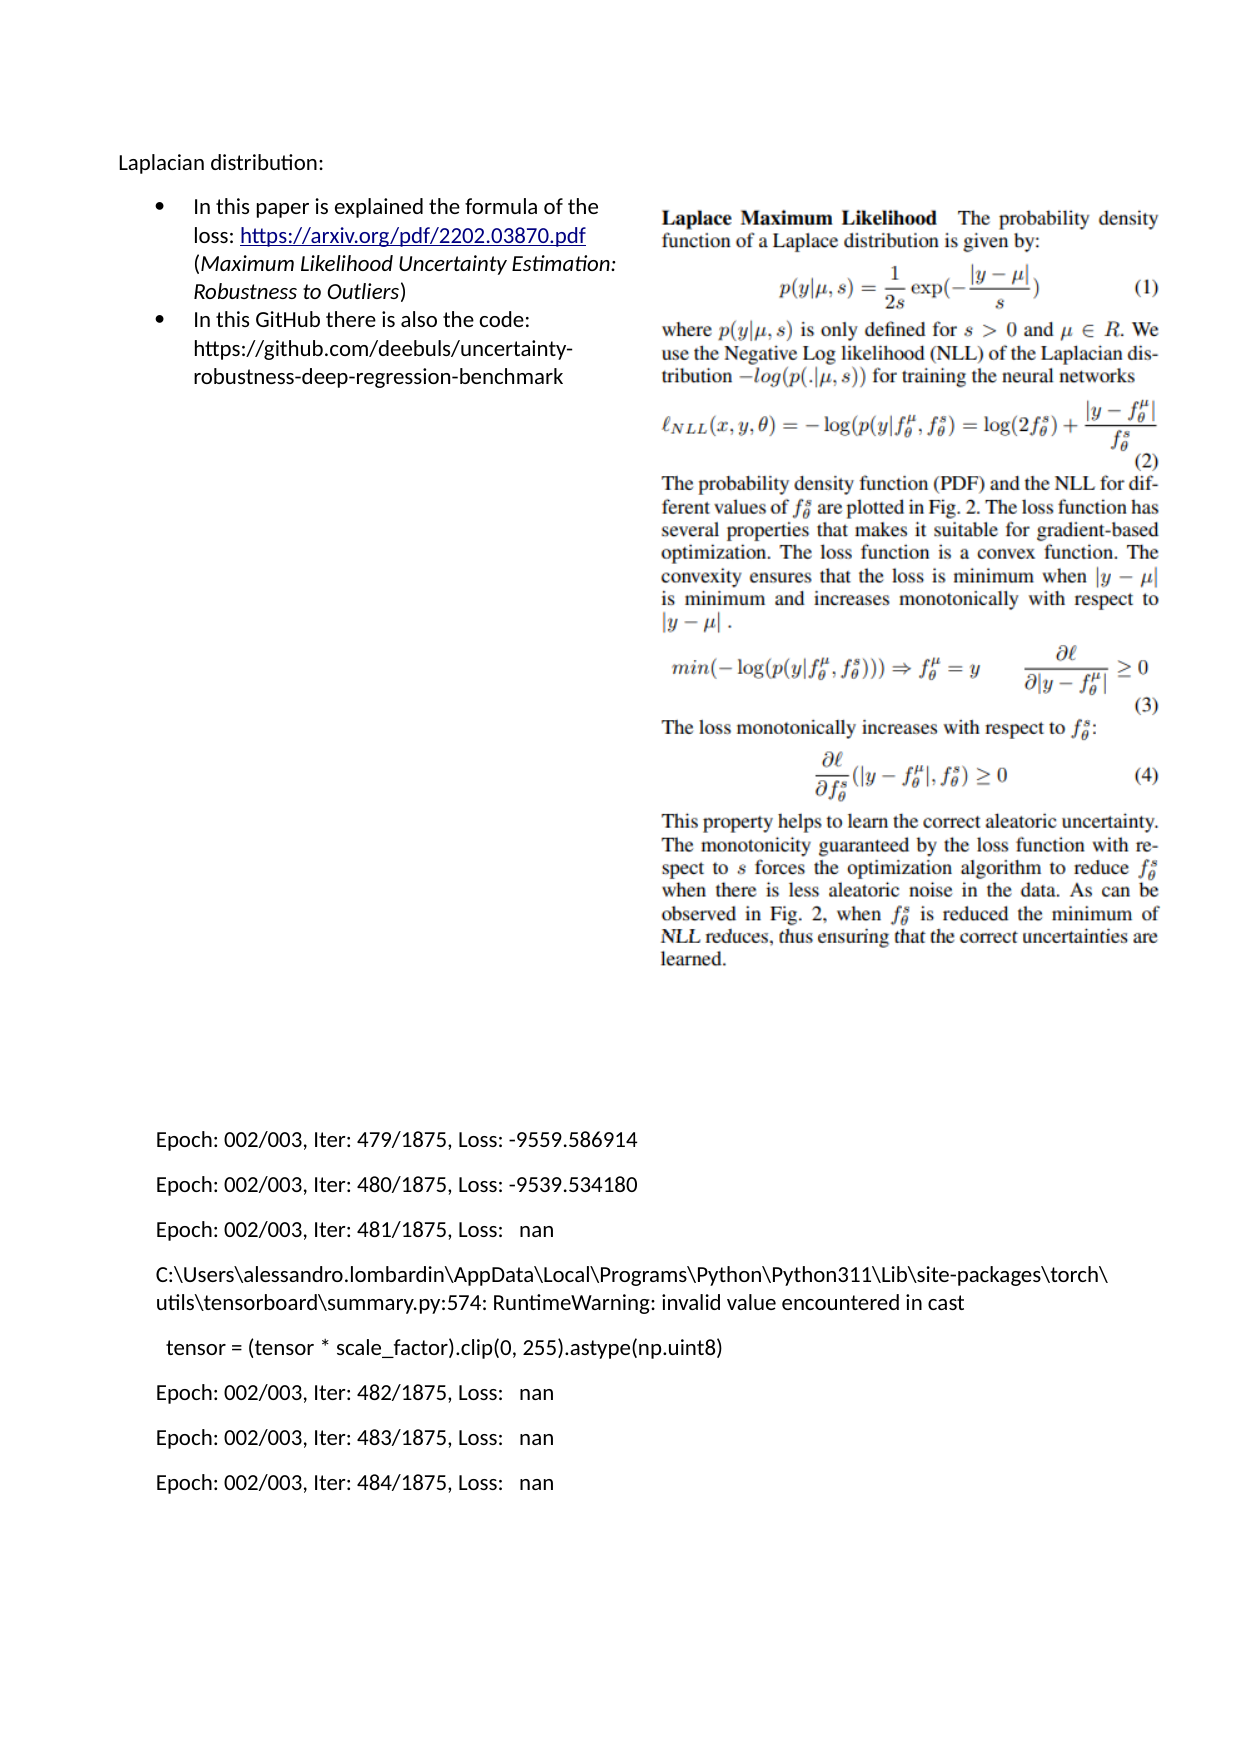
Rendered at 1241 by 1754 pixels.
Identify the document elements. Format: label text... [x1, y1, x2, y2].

text Epoch: 002/003, Iter: 479/1875, Loss: -9559.586914 [156, 1125, 1122, 1153]
list In this paper is explained the formula of the loss: https://arxiv.org/pdf/2202.03870.pdf (Maximum Likelihood Uncertainty Estimation: Robustness to Outliers) [156, 192, 629, 305]
text Epoch: 002/003, Iter: 482/1875, Loss: nan [156, 1378, 1122, 1406]
text Epoch: 002/003, Iter: 483/1875, Loss: nan [156, 1423, 1122, 1451]
text Epoch: 002/003, Iter: 480/1875, Loss: -9539.534180 [156, 1170, 1122, 1198]
text C:\Users\alessandro.lombardin\AppData\Local\Programs\Python\Python311\Lib\site-packages\torch\utils\tensorboard\summary.py:574: RuntimeWarning: invalid value encountered in cast [156, 1260, 1122, 1316]
list In this GitHub there is also the code: https://github.com/deebuls/uncertainty-robustness-deep-regression-benchmark [156, 305, 629, 390]
text Epoch: 002/003, Iter: 484/1875, Loss: nan [156, 1468, 1122, 1496]
text tensor = (tensor * scale_factor).clip(0, 255).astype(np.uint8) [156, 1333, 1122, 1361]
text Epoch: 002/003, Iter: 481/1875, Loss: nan [156, 1215, 1122, 1243]
text Laplacian distribution: [118, 148, 1122, 176]
